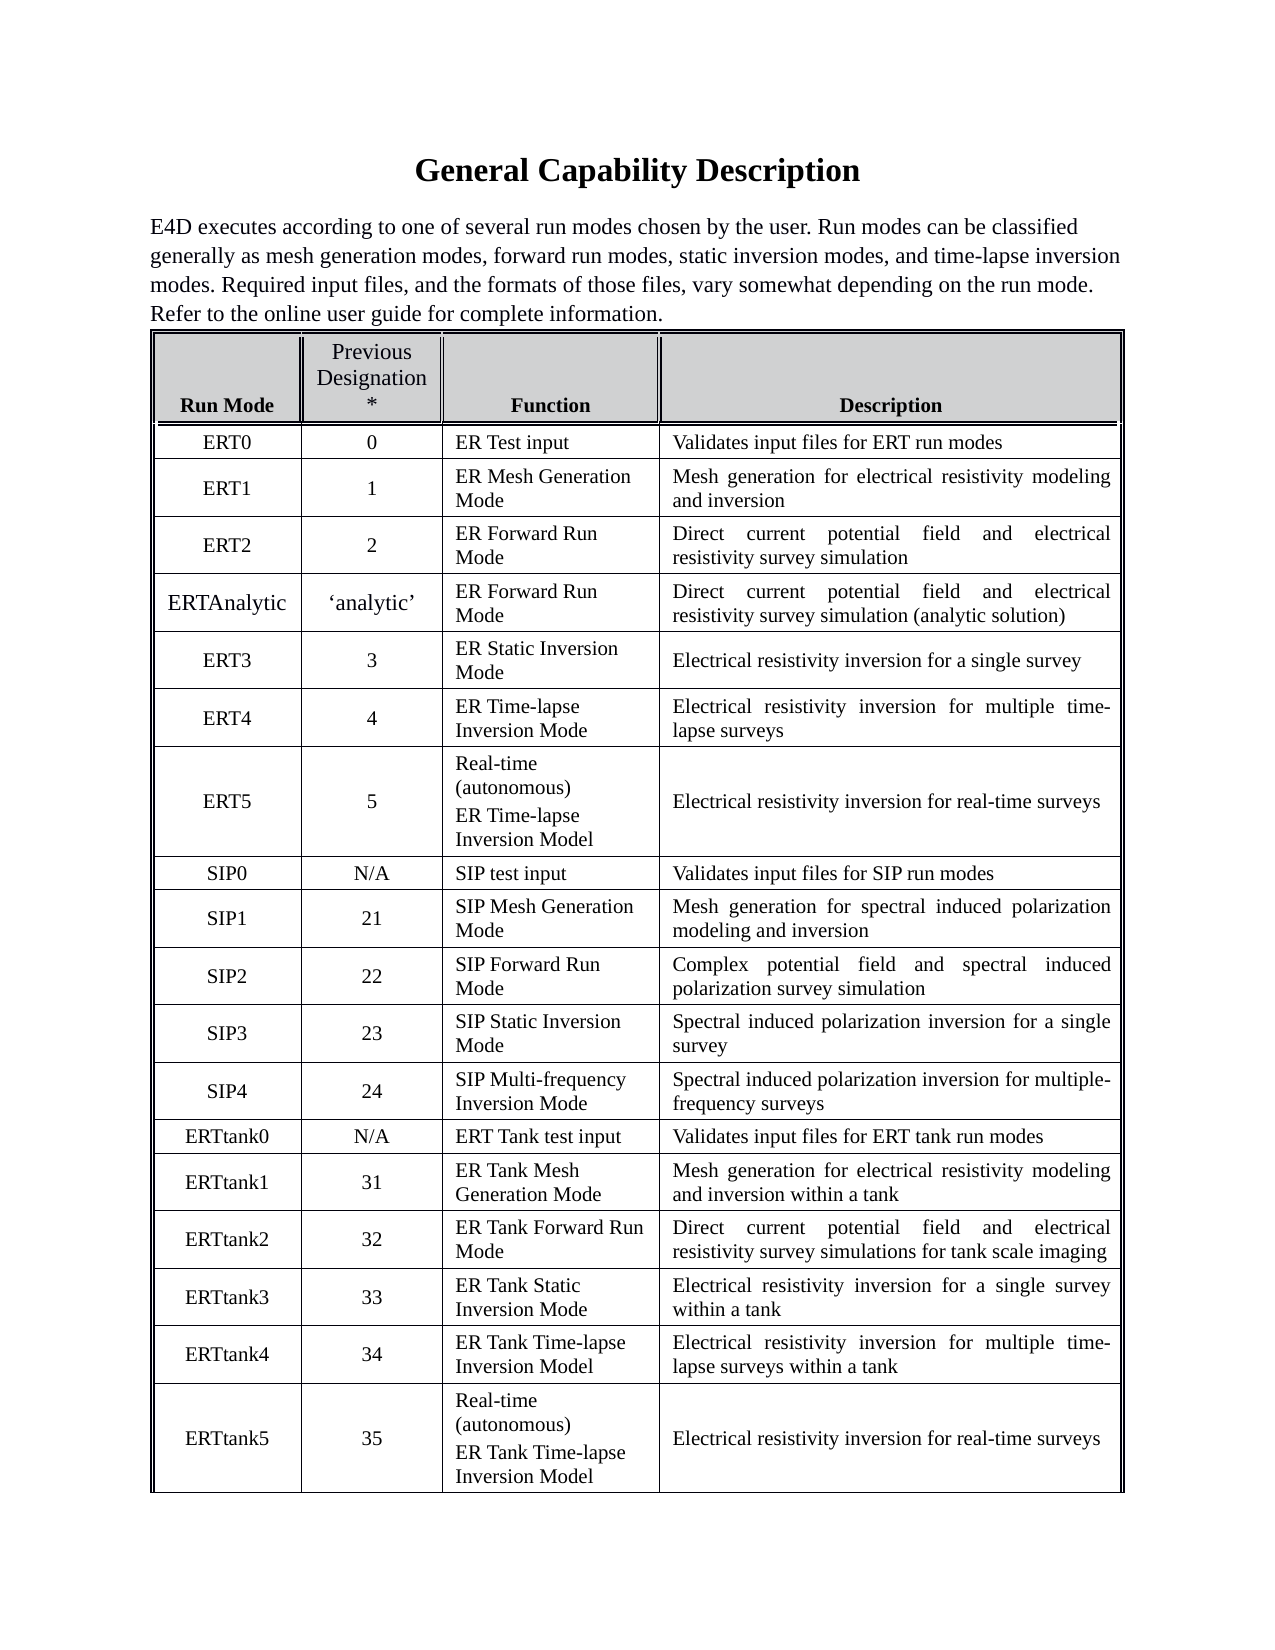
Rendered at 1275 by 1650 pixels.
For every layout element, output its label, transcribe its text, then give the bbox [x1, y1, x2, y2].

table_cell ERTtank0 [155, 1120, 301, 1152]
table_cell SIP Static Inversion Mode [443, 1005, 659, 1062]
table_cell Mesh generation for electrical resistivity modeling and inversion within a tank [660, 1154, 1120, 1210]
table_cell ERTtank3 [155, 1269, 301, 1325]
table_cell ERTtank2 [155, 1211, 301, 1267]
table_cell Mesh generation for electrical resistivity modeling and inversion [660, 459, 1120, 516]
table_cell 32 [302, 1211, 442, 1267]
table_cell ERTtank4 [155, 1326, 301, 1382]
table_cell ER Forward Run Mode [443, 517, 659, 573]
table_cell Spectral induced polarization inversion for multiple-frequency surveys [660, 1063, 1120, 1119]
table_cell Direct current potential field and electrical resistivity survey simulation (analytic solution) [660, 574, 1120, 631]
table_cell N/A [302, 1120, 442, 1152]
table_cell 3 [302, 632, 442, 688]
table_cell 31 [302, 1154, 442, 1210]
table_cell Spectral induced polarization inversion for a single survey [660, 1005, 1120, 1062]
table_cell SIP Mesh Generation Mode [443, 890, 659, 947]
table_cell 24 [302, 1063, 442, 1119]
table_cell ER Time-lapse Inversion Mode [443, 689, 659, 746]
table_cell Electrical resistivity inversion for real-time surveys [660, 1384, 1120, 1492]
table_cell 21 [302, 890, 442, 947]
table_cell 2 [302, 517, 442, 573]
table_header Function [442, 331, 659, 421]
table_cell Electrical resistivity inversion for a single survey [660, 632, 1120, 688]
table_header Previous Designation* [301, 331, 442, 421]
table_cell ERT Tank test input [443, 1120, 659, 1152]
table_cell 33 [302, 1269, 442, 1325]
table_cell ERTtank5 [155, 1384, 301, 1492]
table_cell ER Tank Forward Run Mode [443, 1211, 659, 1267]
table_cell SIP0 [155, 857, 301, 889]
table_cell Validates input files for ERT run modes [660, 421, 1123, 458]
table_cell 0 [302, 426, 442, 458]
table_cell ERTtank1 [155, 1154, 301, 1210]
table_cell SIP Multi-frequency Inversion Mode [443, 1063, 659, 1119]
table_cell SIP2 [155, 948, 301, 1004]
table_cell ERT0 [152, 421, 301, 458]
table_cell SIP4 [155, 1063, 301, 1119]
table_cell Real-time (autonomous) ER Time-lapse Inversion Model [443, 747, 659, 856]
table_cell SIP test input [443, 857, 659, 889]
table_cell 4 [302, 689, 442, 746]
table_cell 1 [302, 459, 442, 516]
table_cell 5 [302, 747, 442, 856]
table_cell Validates input files for ERT tank run modes [660, 1120, 1120, 1152]
table_cell 23 [302, 1005, 442, 1062]
table_cell Complex potential field and spectral induced polarization survey simulation [660, 948, 1120, 1004]
table_cell ER Forward Run Mode [443, 574, 659, 631]
table_cell ER Tank Time-lapse Inversion Model [443, 1326, 659, 1382]
table_cell Mesh generation for spectral induced polarization modeling and inversion [660, 890, 1120, 947]
table_cell ERT5 [155, 747, 301, 856]
table_cell Electrical resistivity inversion for multiple time-lapse surveys within a tank [660, 1326, 1120, 1382]
table_cell ERT2 [155, 517, 301, 573]
table_cell ‘analytic’ [302, 574, 442, 631]
table_cell ER Static Inversion Mode [443, 632, 659, 688]
table_cell Real-time (autonomous) ER Tank Time-lapse Inversion Model [443, 1384, 659, 1492]
table_cell 35 [302, 1384, 442, 1492]
table_cell ERT4 [155, 689, 301, 746]
subtitle General Capability Description [150, 150, 1125, 188]
table_cell N/A [302, 857, 442, 889]
table_cell Direct current potential field and electrical resistivity survey simulations for tank scale imaging [660, 1211, 1120, 1267]
table_cell Electrical resistivity inversion for multiple time-lapse surveys [660, 689, 1120, 746]
table_header Description [659, 331, 1123, 421]
table_cell 34 [302, 1326, 442, 1382]
table_cell ER Mesh Generation Mode [443, 459, 659, 516]
table_cell 22 [302, 948, 442, 1004]
table_cell Direct current potential field and electrical resistivity survey simulation [660, 517, 1120, 573]
table_cell ERT1 [155, 459, 301, 516]
table_cell Electrical resistivity inversion for real-time surveys [660, 747, 1120, 856]
table_cell SIP1 [155, 890, 301, 947]
table_cell Validates input files for SIP run modes [660, 857, 1120, 889]
text E4D executes according to one of several run modes chosen by the user. Run modes can be classified generally as mesh generation modes, forward run modes, static inversion modes, and time-lapse inversion modes. Required input files, and the formats of those files, vary somewhat depending on the run mode. Refer to the online user guide for complete information. [150, 213, 1125, 327]
table_cell ER Test input [443, 426, 659, 458]
table_cell ER Tank Mesh Generation Mode [443, 1154, 659, 1210]
table_cell ERT3 [155, 632, 301, 688]
table_cell SIP Forward Run Mode [443, 948, 659, 1004]
table_cell Electrical resistivity inversion for a single survey within a tank [660, 1269, 1120, 1325]
table_cell SIP3 [155, 1005, 301, 1062]
table_header Run Mode [155, 334, 301, 421]
table_cell ERTAnalytic [155, 574, 301, 631]
table_cell ER Tank Static Inversion Mode [443, 1269, 659, 1325]
